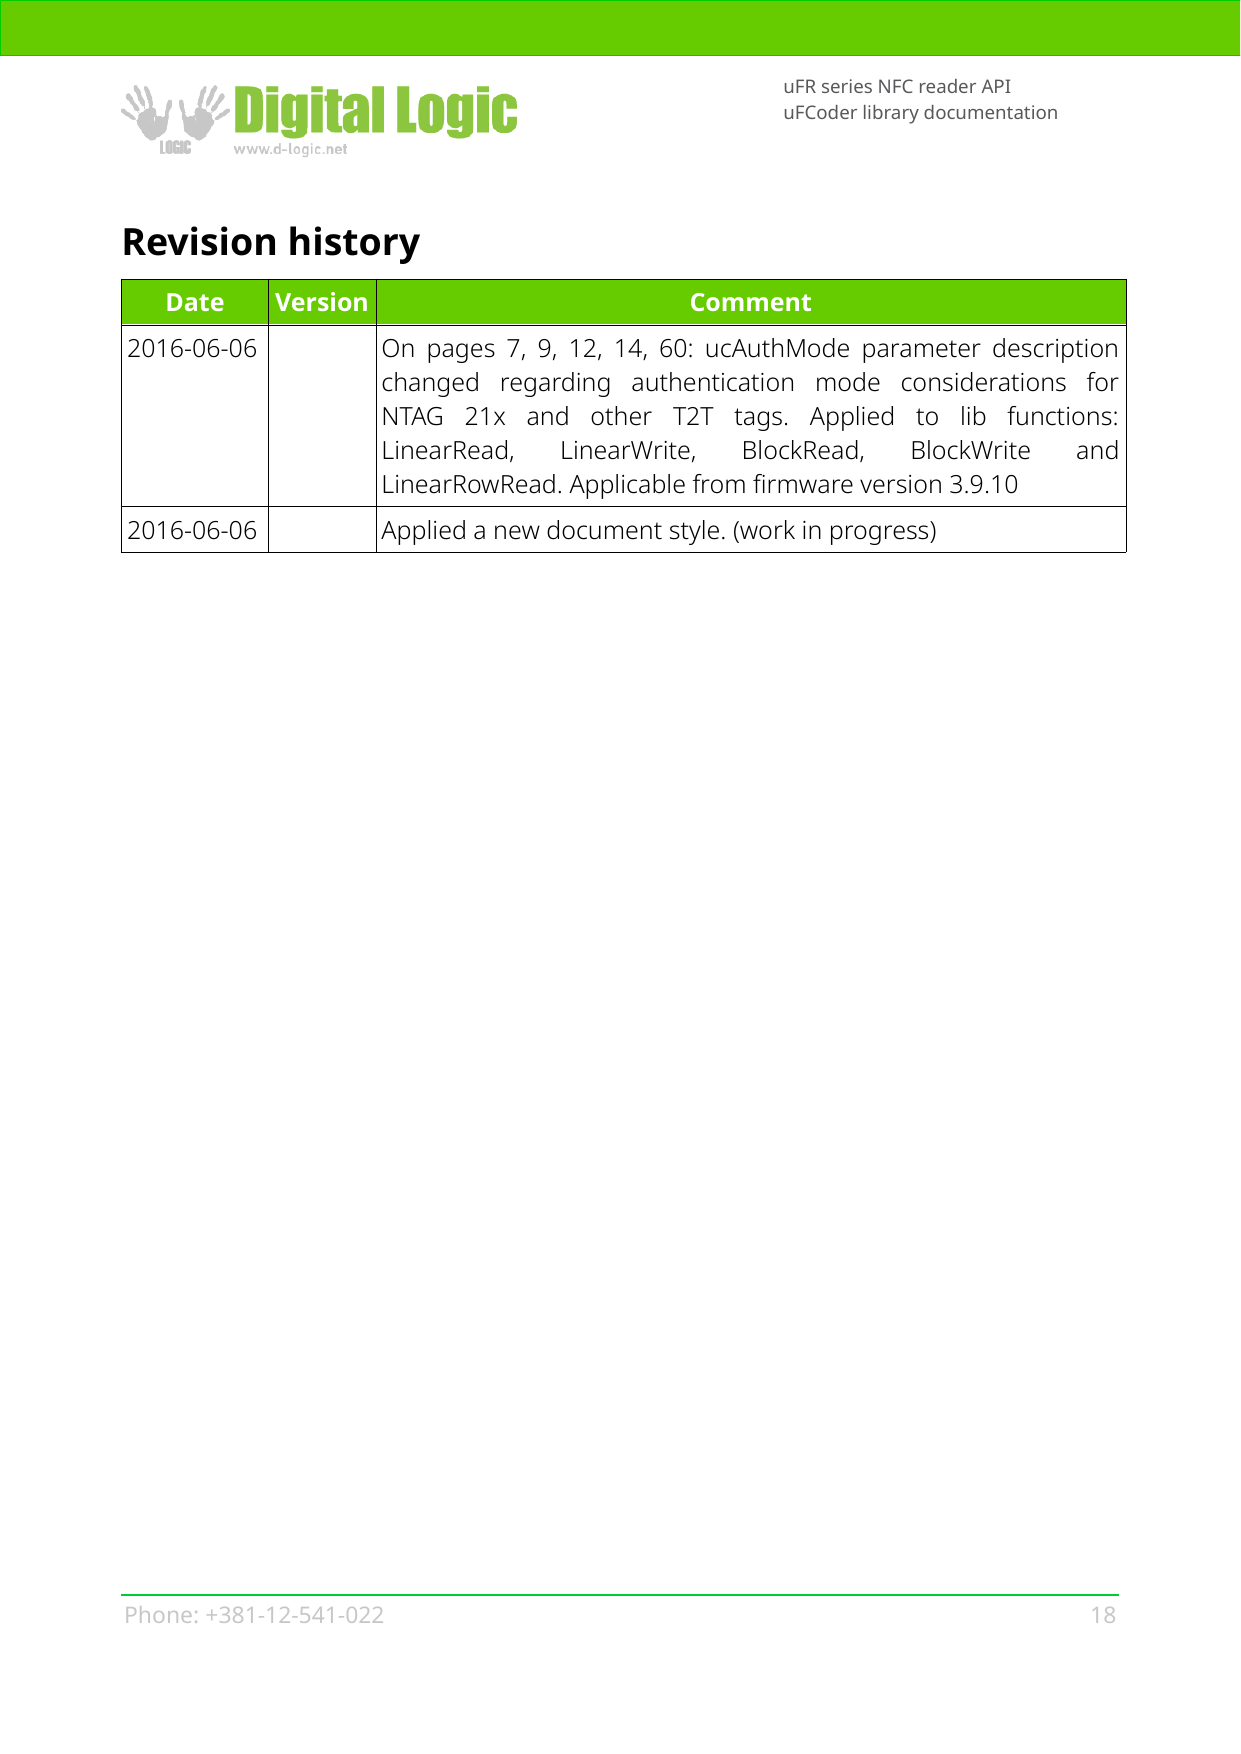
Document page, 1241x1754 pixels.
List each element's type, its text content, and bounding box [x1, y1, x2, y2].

table_header Date [122, 280, 268, 324]
table_cell [269, 507, 376, 552]
table_cell [269, 326, 376, 506]
table_cell Applied a new document style. (work in progress) [377, 507, 1126, 552]
table_header Comment [377, 280, 1126, 324]
table_header Version [269, 280, 376, 324]
table_cell 2016-06-06 [122, 507, 268, 552]
table_cell On pages 7, 9, 12, 14, 60: ucAuthMode parameter description changed regarding authentication mode considerations for NTAG 21x and other T2T tags. Applied to lib functions: LinearRead, LinearWrite, BlockRead, BlockWrite and LinearRowRead. Applicable from firmware version 3.9.10 [377, 326, 1126, 506]
picture [118, 84, 520, 158]
table_cell 2016-06-06 [122, 326, 268, 506]
subtitle Revision history [121, 215, 1119, 266]
